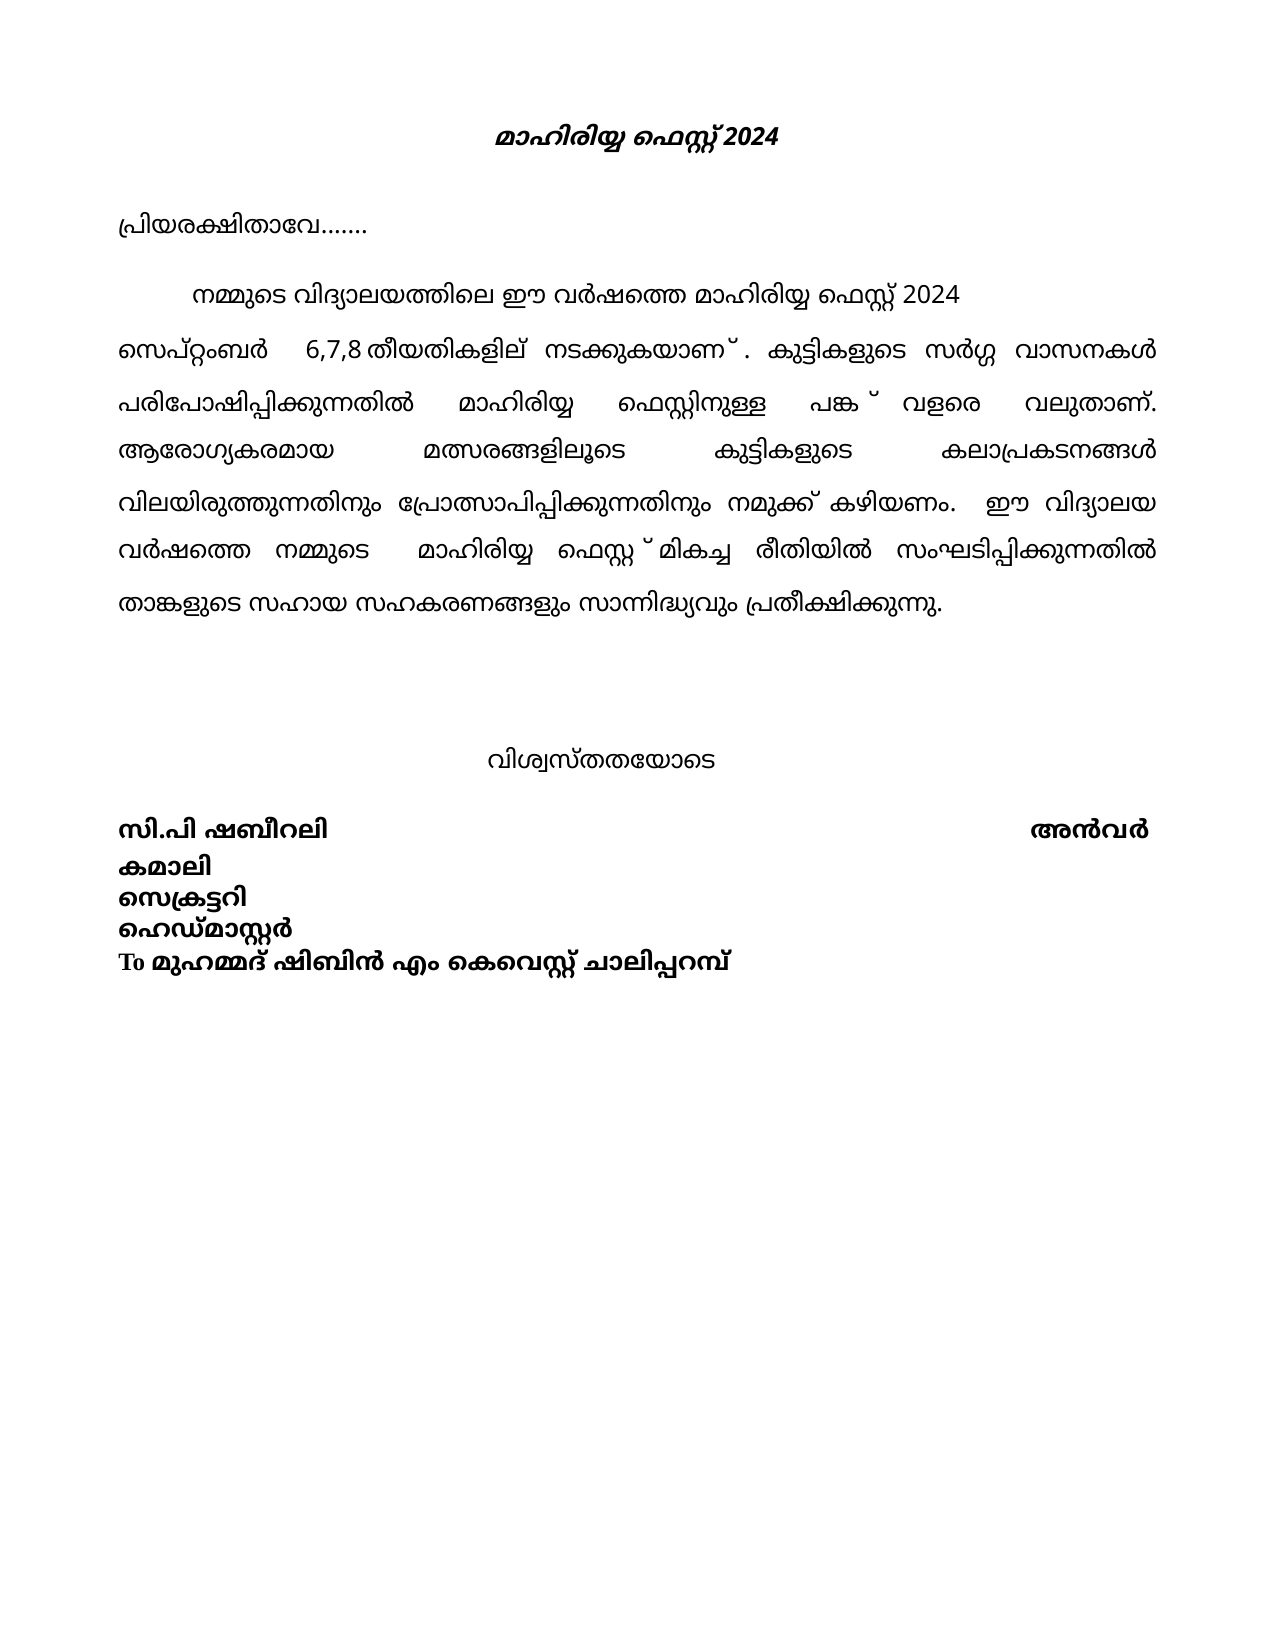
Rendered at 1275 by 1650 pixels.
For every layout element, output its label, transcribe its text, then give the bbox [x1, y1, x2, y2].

text സെക്രട്ടറി ഹെഡ്‌മാസ്റ്റര്‍ [118, 885, 1157, 947]
text സി.പി ഷബീറലി‍ അന്‍വ‍‍ര്‍ കമാലി ‍ [118, 812, 1157, 885]
text നമ്മുടെ വിദ്യാലയത്തിലെ ഈ വര്‍ഷത്തെ മാഹിരിയ്യ ഫെസ്റ്റ് 2024 [118, 277, 1157, 313]
text വിശ്വസ്തതയോടെ [118, 742, 1157, 778]
text To മുഹമ്മദ് ഷിബിന്‍ എം കെവെസ്റ്റ് ചാലിപ്പറമ്പ് [118, 947, 1157, 980]
text ‌‌ [118, 673, 1157, 707]
text മാഹിരിയ്യ ഫെസ്റ്റ് 2024 [118, 118, 1157, 154]
text സെപ്റ്റംബര്‍ 6,7,8തീയതികളില്‍‍ നടക്കുകയാണ് . കുട്ടികളുടെ സര്‍ഗ്ഗ വാസനകള്‍ പരിപോഷിപ്പിക്കുന്നതില്‍ മാഹിരിയ്യ ഫെസ്റ്റിനുള്ള പങ്ക് വളരെ വലുതാണ്. ആരോഗ്യകരമായ മത്സരങ്ങളിലൂടെ കുട്ടികളുടെ കലാപ്രകടനങ്ങള്‍ വിലയിരുത്തുന്നതിനും പ്രോത്സാപിപ്പിക്കുന്നതിനും നമുക്ക് കഴിയണം. ഈ വിദ്യാലയ വര്‍ഷത്തെ നമ്മുടെ മാഹിരിയ്യ ഫെസ്റ്റ് മികച്ച രീതിയില്‍ സംഘടിപ്പിക്കുന്നതില്‍ താങ്കളുടെ സഹായ സഹകരണങ്ങളും സാന്നിദ്ധ്യവും പ്രതീക്ഷിക്കുന്നു. [118, 332, 1157, 621]
text പ്രിയരക്ഷിതാവേ....... [118, 207, 1157, 243]
